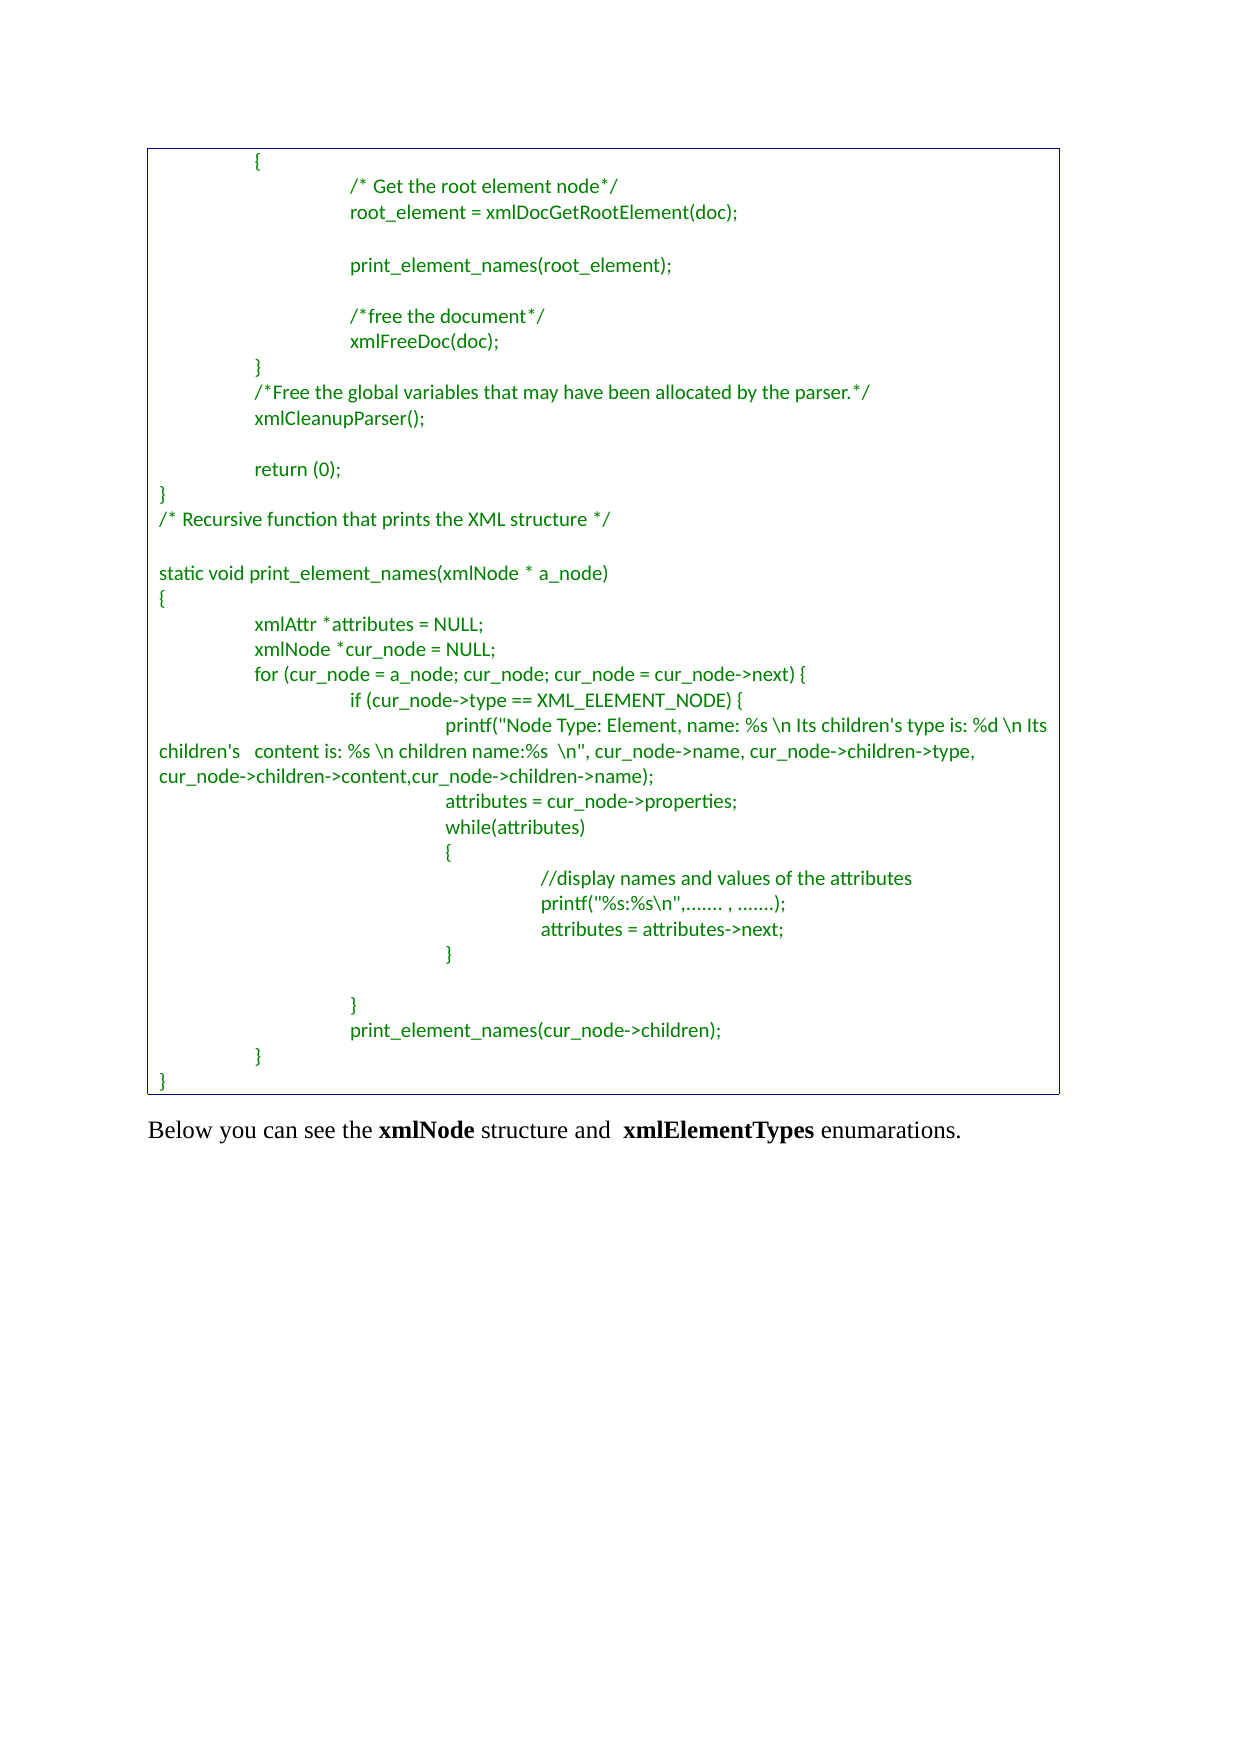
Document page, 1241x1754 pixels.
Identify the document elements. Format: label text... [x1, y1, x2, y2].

table_header { /* Get the root element node*/ root_element = xmlDocGetRootElement(doc); print_element_names(root_element); /*free the document*/ xmlFreeDoc(doc); } /*Free the global variables that may have been allocated by the parser.*/ xmlCleanupParser(); return (0); } /* Recursive function that prints the XML structure */ static void print_element_names(xmlNode * a_node) { xmlAttr *attributes = NULL; xmlNode *cur_node = NULL; for (cur_node = a_node; cur_node; cur_node = cur_node->next) { if (cur_node->type == XML_ELEMENT_NODE) { printf("Node Type: Element, name: %s \n Its children's type is: %d \n Its children's content is: %s \n children name:%s \n", cur_node->name, cur_node->children->type, cur_node->children->content,cur_node->children->name); attributes = cur_node->properties; while(attributes) { //display names and values of the attributes printf("%s:%s\n",....... , .......); attributes = attributes->next; } } print_element_names(cur_node->children); } } [148, 149, 1059, 1094]
text Below you can see the xmlNode structure and xmlElementTypes enumarations. [148, 1115, 1093, 1144]
